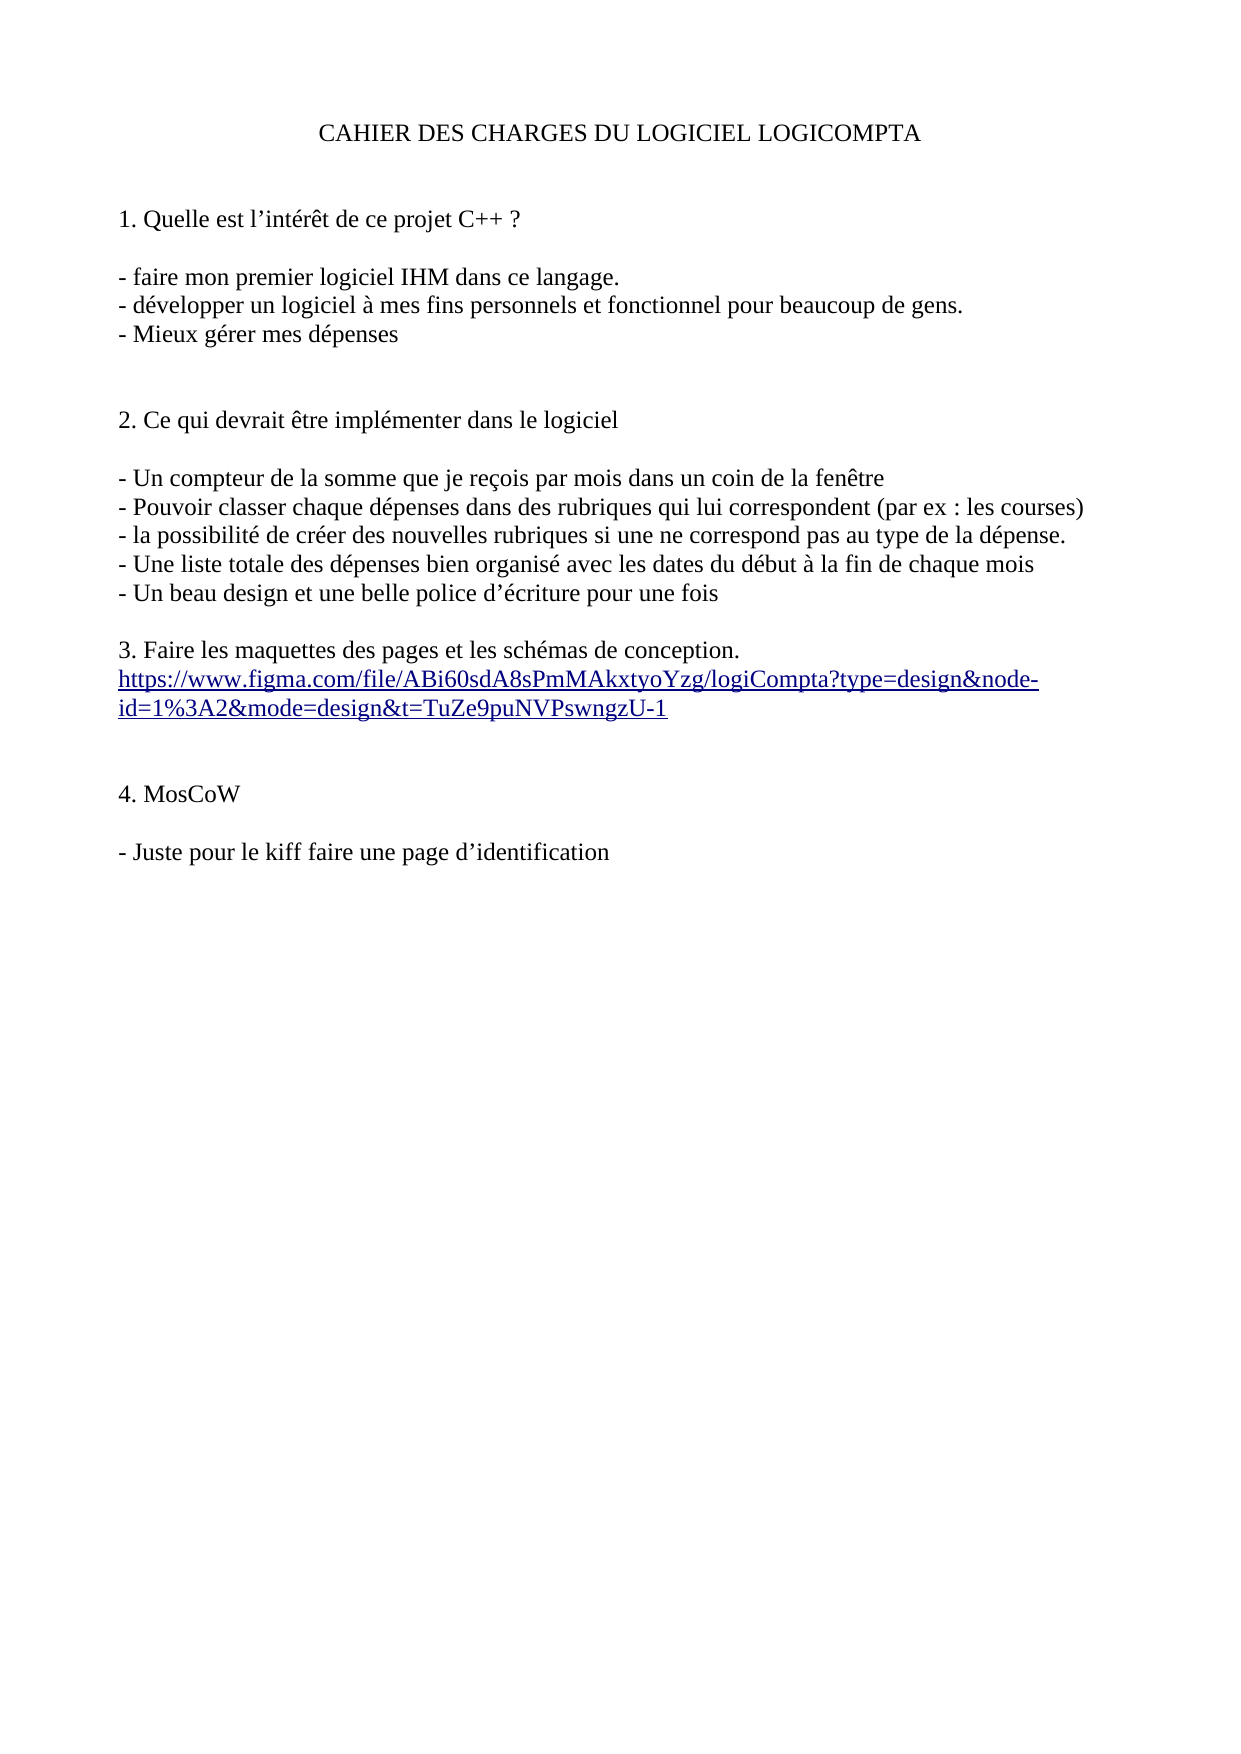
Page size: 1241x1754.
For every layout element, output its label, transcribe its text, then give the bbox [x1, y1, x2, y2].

text - faire mon premier logiciel IHM dans ce langage. [118, 262, 1122, 291]
text - Un compteur de la somme que je reçois par mois dans un coin de la fenêtre [118, 463, 1122, 492]
text 3. Faire les maquettes des pages et les schémas de conception. [118, 636, 1122, 664]
text - Un beau design et une belle police d’écriture pour une fois [118, 578, 1122, 607]
text 2. Ce qui devrait être implémenter dans le logiciel [118, 406, 1122, 434]
text - Une liste totale des dépenses bien organisé avec les dates du début à la fin de chaque mois [118, 549, 1122, 578]
text - Pouvoir classer chaque dépenses dans des rubriques qui lui correspondent (par ex : les courses) [118, 492, 1122, 521]
text - développer un logiciel à mes fins personnels et fonctionnel pour beaucoup de gens. [118, 291, 1122, 319]
text - Mieux gérer mes dépenses [118, 319, 1122, 348]
text - Juste pour le kiff faire une page d’identification [118, 837, 1122, 866]
text 4. MosCoW [118, 779, 1122, 808]
text https://www.figma.com/file/ABi60sdA8sPmMAkxtyoYzg/logiCompta?type=design&node-id=1%3A2&mode=design&t=TuZe9puNVPswngzU-1 [118, 664, 1122, 722]
text - la possibilité de créer des nouvelles rubriques si une ne correspond pas au type de la dépense. [118, 521, 1122, 549]
text CAHIER DES CHARGES DU LOGICIEL LOGICOMPTA [118, 118, 1122, 147]
text 1. Quelle est l’intérêt de ce projet C++ ? [118, 204, 1122, 233]
